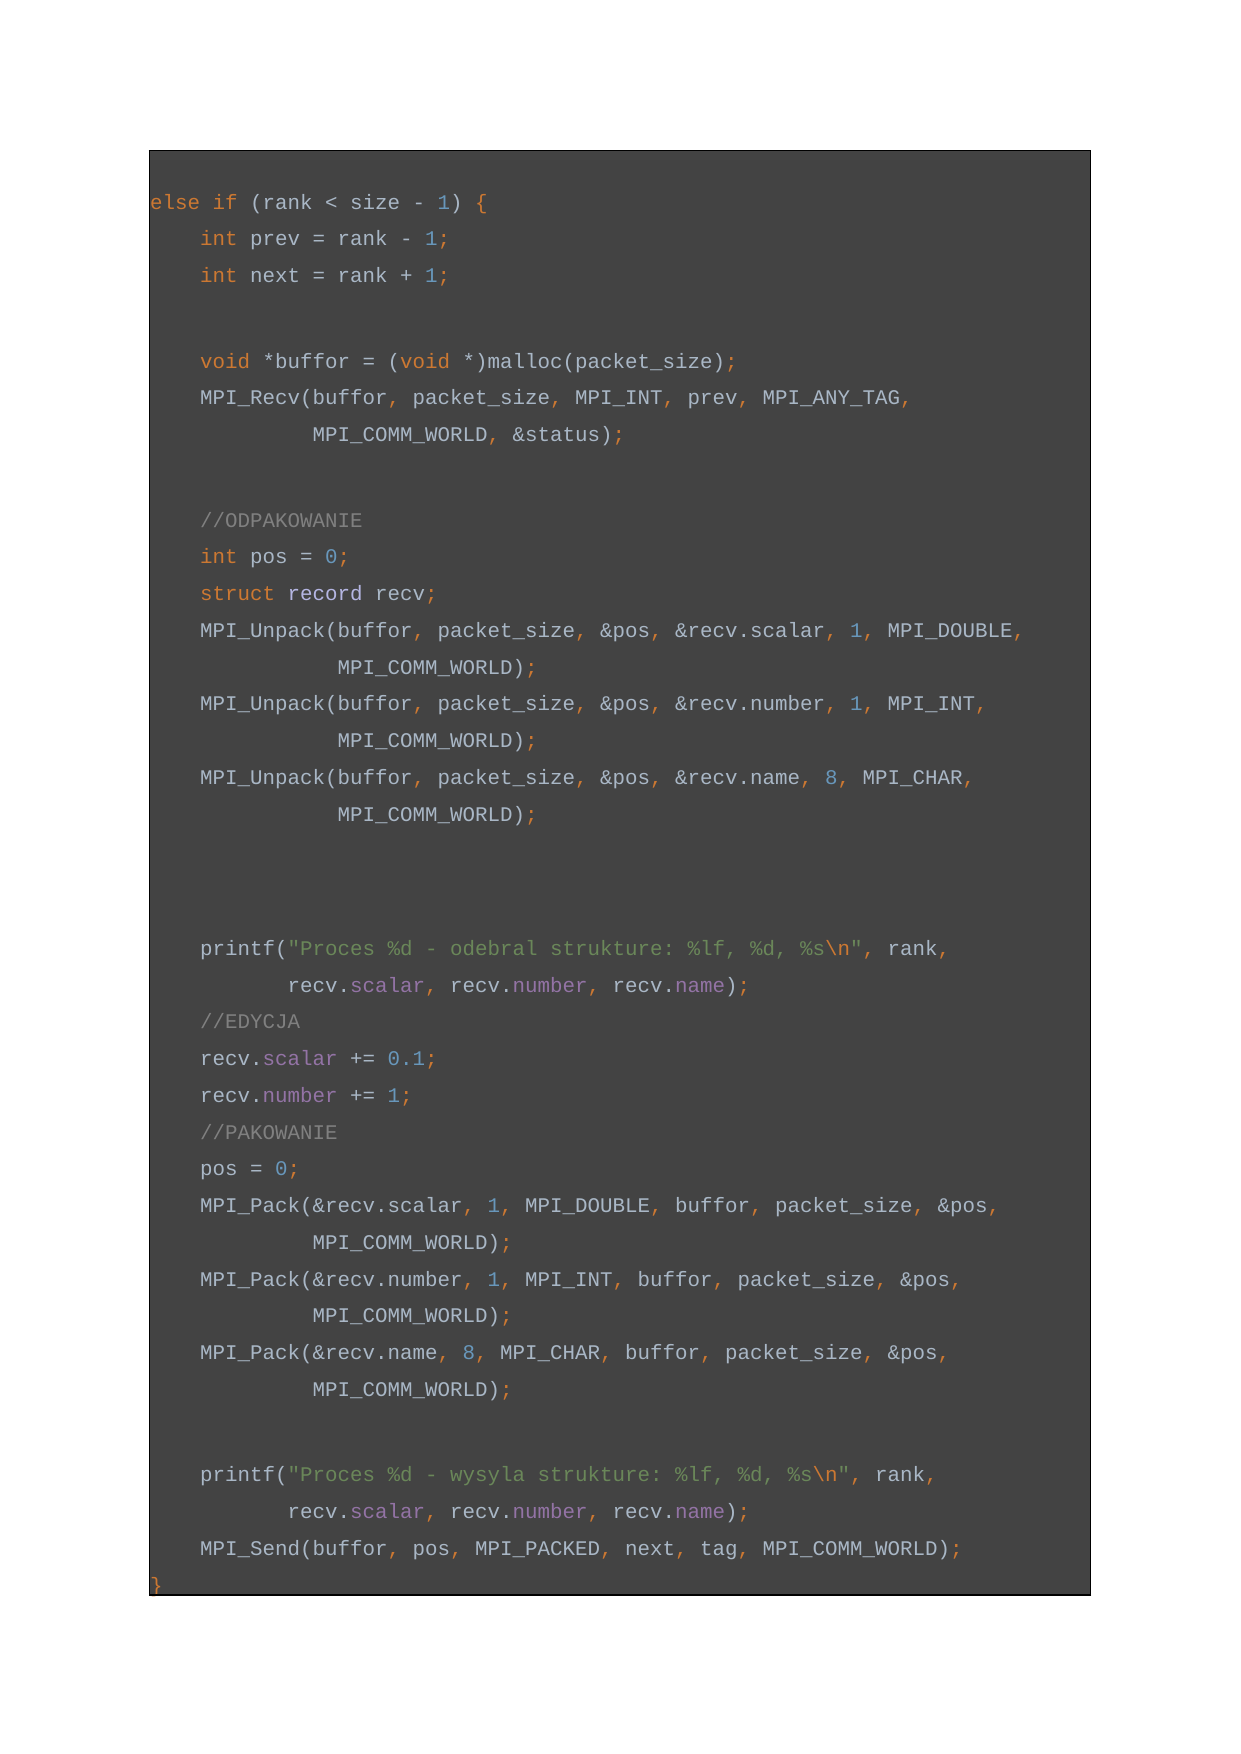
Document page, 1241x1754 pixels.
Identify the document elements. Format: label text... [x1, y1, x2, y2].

text MPI_Send(buffor, pos, MPI_PACKED, next, tag, MPI_COMM_WORLD); [416, 1545, 734, 1558]
text MPI_Unpack(buffor, packet_size, &pos, &recv.scalar, 1, MPI_DOUBLE, [150, 627, 277, 640]
text recv.number += 1; [150, 1092, 1090, 1105]
text MPI_Unpack(buffor, packet_size, &pos, &recv.number, 1, MPI_INT, [330, 700, 439, 713]
text int next = rank + 1; [150, 272, 1090, 285]
text int pos = 0; [254, 553, 1090, 566]
text int prev = rank - 1; [150, 235, 252, 248]
text MPI_COMM_WORLD); [519, 664, 1090, 676]
text else if (rank < size - 1) { [255, 199, 457, 211]
text MPI_COMM_WORLD); [519, 811, 1090, 823]
text else if (rank < size - 1) { [150, 199, 255, 211]
text MPI_COMM_WORLD); [494, 1239, 1090, 1252]
text recv.scalar, recv.number, recv.name); [150, 982, 732, 994]
text struct record recv; [150, 590, 1090, 603]
text pos = 0; [150, 1165, 202, 1178]
text MPI_Unpack(buffor, packet_size, &pos, &recv.name, 8, MPI_CHAR, [150, 774, 277, 787]
text MPI_COMM_WORLD); [519, 737, 1090, 750]
text MPI_Pack(&recv.name, 8, MPI_CHAR, buffor, packet_size, &pos, [305, 1349, 727, 1362]
text void *buffor = (void *)malloc(packet_size); [719, 358, 1090, 370]
text MPI_Pack(&recv.number, 1, MPI_INT, buffor, packet_size, &pos, [305, 1276, 739, 1288]
text MPI_Pack(&recv.name, 8, MPI_CHAR, buffor, packet_size, &pos, [729, 1349, 902, 1362]
text void *buffor = (void *)malloc(packet_size); [579, 358, 719, 370]
text MPI_Recv(buffor, packet_size, MPI_INT, prev, MPI_ANY_TAG, [150, 394, 306, 407]
text //ODPAKOWANIE [150, 517, 1090, 529]
text MPI_Send(buffor, pos, MPI_PACKED, next, tag, MPI_COMM_WORLD); [305, 1545, 414, 1558]
text recv.scalar += 0.1; [150, 1055, 1090, 1068]
text pos = 0; [204, 1165, 1090, 1178]
text MPI_Recv(buffor, packet_size, MPI_INT, prev, MPI_ANY_TAG, [305, 394, 414, 407]
text MPI_COMM_WORLD, &status); [607, 431, 1090, 444]
text MPI_Pack(&recv.scalar, 1, MPI_DOUBLE, buffor, packet_size, &pos, [954, 1202, 1090, 1215]
text MPI_COMM_WORLD); [150, 1386, 494, 1399]
text MPI_Recv(buffor, packet_size, MPI_INT, prev, MPI_ANY_TAG, [416, 394, 689, 407]
text MPI_COMM_WORLD, &status); [150, 431, 607, 444]
text MPI_Unpack(buffor, packet_size, &pos, &recv.number, 1, MPI_INT, [616, 700, 1090, 713]
text MPI_Send(buffor, pos, MPI_PACKED, next, tag, MPI_COMM_WORLD); [735, 1545, 944, 1558]
text //EDYCJA [150, 1018, 1090, 1031]
text MPI_COMM_WORLD); [494, 1312, 1090, 1325]
text MPI_COMM_WORLD); [150, 664, 519, 676]
text MPI_Unpack(buffor, packet_size, &pos, &recv.name, 8, MPI_CHAR, [441, 774, 614, 787]
text else if (rank < size - 1) { [480, 199, 1090, 211]
text printf("Proces %d - wysyla strukture: %lf, %d, %s\n", rank, [280, 1471, 467, 1484]
text //PAKOWANIE [150, 1129, 1090, 1141]
text MPI_Pack(&recv.name, 8, MPI_CHAR, buffor, packet_size, &pos, [150, 1349, 306, 1362]
text MPI_Unpack(buffor, packet_size, &pos, &recv.scalar, 1, MPI_DOUBLE, [330, 627, 439, 640]
text MPI_Pack(&recv.scalar, 1, MPI_DOUBLE, buffor, packet_size, &pos, [779, 1202, 952, 1215]
text MPI_Pack(&recv.scalar, 1, MPI_DOUBLE, buffor, packet_size, &pos, [305, 1202, 777, 1215]
text MPI_Send(buffor, pos, MPI_PACKED, next, tag, MPI_COMM_WORLD); [944, 1545, 1090, 1558]
text MPI_COMM_WORLD); [494, 1386, 1090, 1399]
text MPI_Pack(&recv.number, 1, MPI_INT, buffor, packet_size, &pos, [916, 1276, 1090, 1288]
text MPI_COMM_WORLD); [150, 1312, 494, 1325]
text printf("Proces %d - odebral strukture: %lf, %d, %s\n", rank, [280, 945, 1090, 958]
text void *buffor = (void *)malloc(packet_size); [482, 358, 567, 370]
text MPI_Pack(&recv.scalar, 1, MPI_DOUBLE, buffor, packet_size, &pos, [150, 1202, 306, 1215]
text MPI_Unpack(buffor, packet_size, &pos, &recv.scalar, 1, MPI_DOUBLE, [441, 627, 614, 640]
text MPI_Unpack(buffor, packet_size, &pos, &recv.scalar, 1, MPI_DOUBLE, [616, 627, 1090, 640]
text recv.scalar, recv.number, recv.name); [732, 982, 1090, 994]
text MPI_Unpack(buffor, packet_size, &pos, &recv.number, 1, MPI_INT, [150, 700, 277, 713]
text recv.scalar, recv.number, recv.name); [732, 1508, 1090, 1521]
text MPI_COMM_WORLD); [150, 1239, 494, 1252]
text MPI_Pack(&recv.number, 1, MPI_INT, buffor, packet_size, &pos, [741, 1276, 914, 1288]
text MPI_Pack(&recv.name, 8, MPI_CHAR, buffor, packet_size, &pos, [904, 1349, 1090, 1362]
text MPI_Unpack(buffor, packet_size, &pos, &recv.name, 8, MPI_CHAR, [616, 774, 1090, 787]
text int prev = rank - 1; [254, 235, 1090, 248]
text MPI_Send(buffor, pos, MPI_PACKED, next, tag, MPI_COMM_WORLD); [150, 1545, 306, 1558]
text MPI_Pack(&recv.number, 1, MPI_INT, buffor, packet_size, &pos, [150, 1276, 305, 1288]
text MPI_COMM_WORLD); [150, 811, 519, 823]
text void *buffor = (void *)malloc(packet_size); [392, 358, 482, 370]
text void *buffor = (void *)malloc(packet_size); [150, 358, 392, 370]
text } [150, 1582, 1090, 1594]
text MPI_Recv(buffor, packet_size, MPI_INT, prev, MPI_ANY_TAG, [691, 394, 1090, 407]
text MPI_Unpack(buffor, packet_size, &pos, &recv.name, 8, MPI_CHAR, [330, 774, 439, 787]
text recv.scalar, recv.number, recv.name); [150, 1508, 732, 1521]
text int pos = 0; [150, 553, 252, 566]
text MPI_COMM_WORLD); [150, 737, 519, 750]
text MPI_Unpack(buffor, packet_size, &pos, &recv.number, 1, MPI_INT, [441, 700, 614, 713]
text printf("Proces %d - wysyla strukture: %lf, %d, %s\n", rank, [493, 1471, 1090, 1484]
